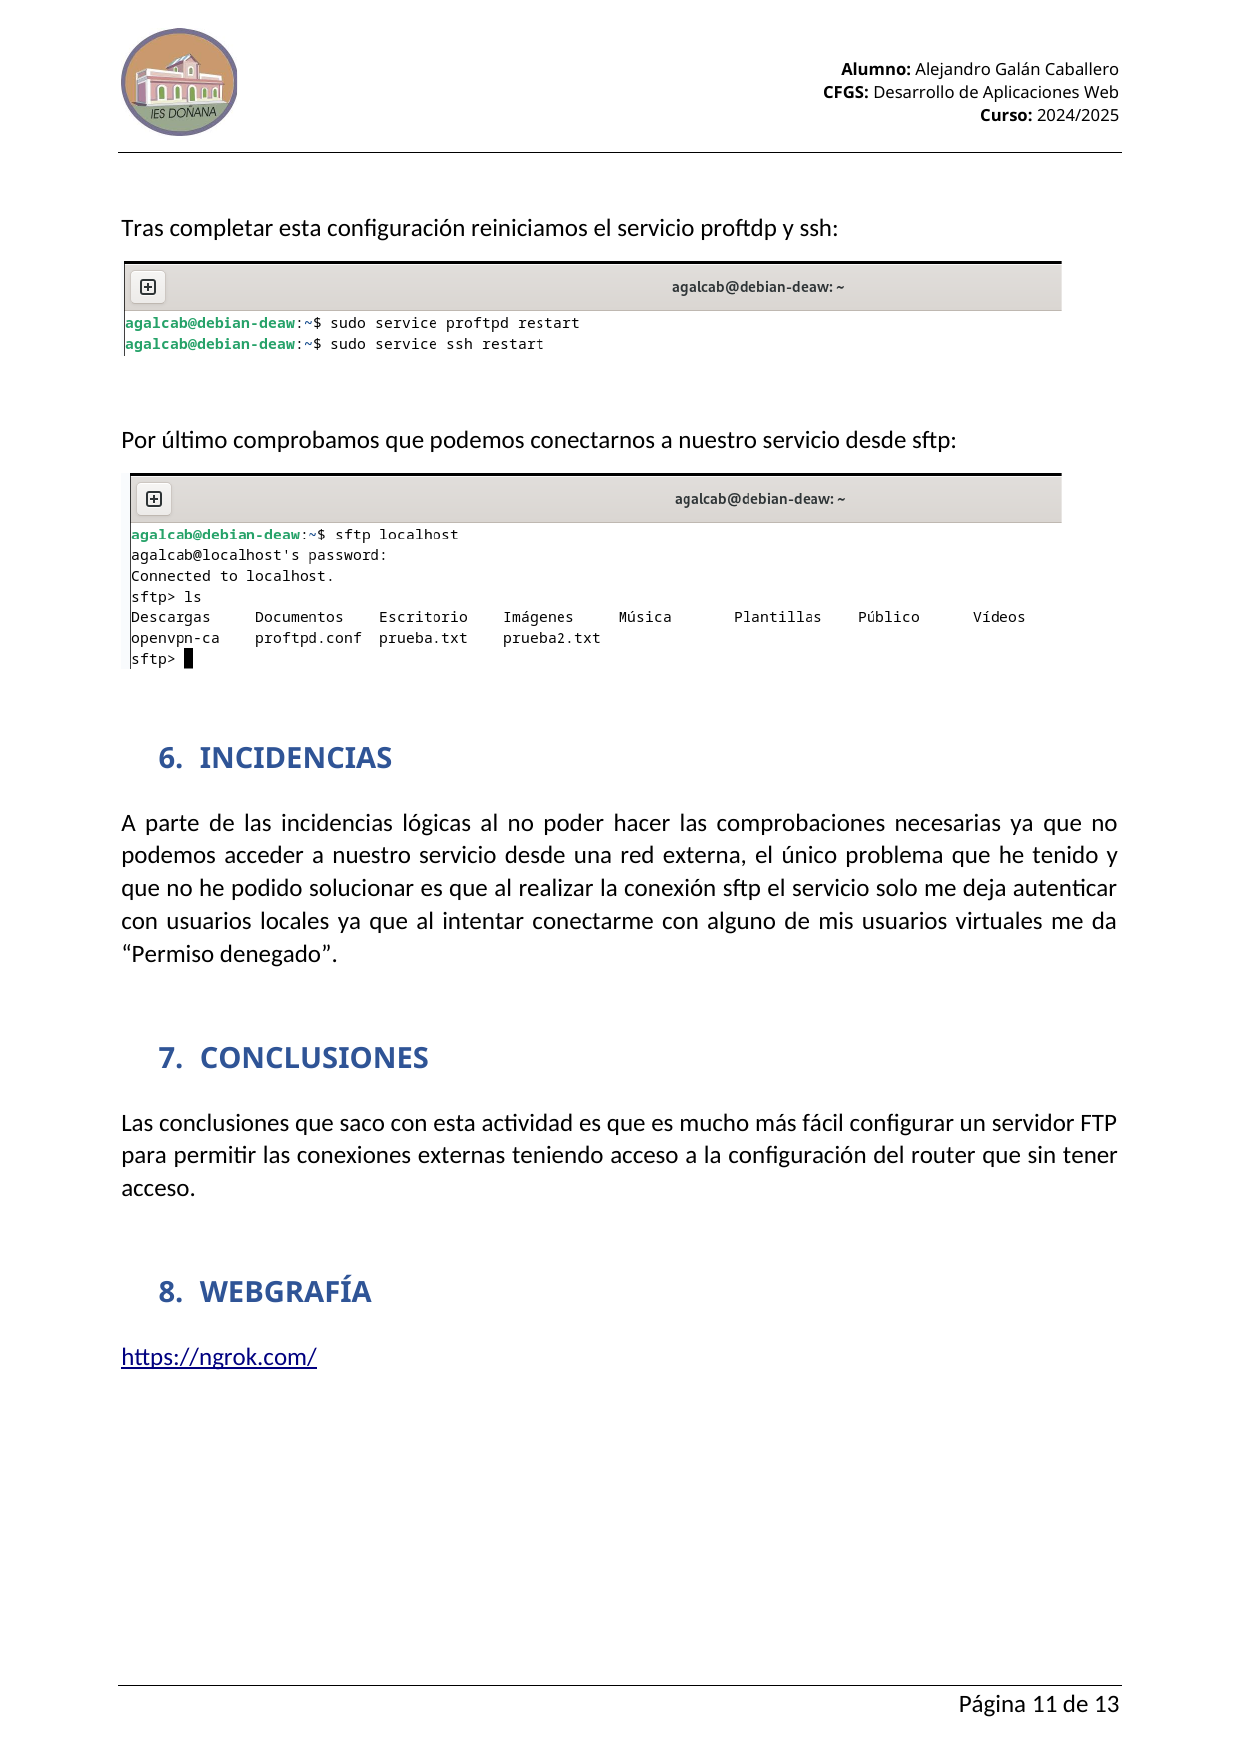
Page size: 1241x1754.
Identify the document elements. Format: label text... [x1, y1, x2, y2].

text https://ngrok.com/ [121, 1341, 1119, 1371]
picture [121, 473, 1062, 669]
subtitle WEBGRAFÍA [158, 1272, 1119, 1311]
text Las conclusiones que saco con esta actividad es que es mucho más fácil configurar un servidor FTP para permitir las conexiones externas teniendo acceso a la configuración del router que sin tener acceso. [121, 1107, 1119, 1203]
picture [121, 28, 238, 136]
subtitle CONCLUSIONES [158, 1037, 1119, 1077]
text Por último comprobamos que podemos conectarnos a nuestro servicio desde sftp: [121, 424, 1119, 454]
text A parte de las incidencias lógicas al no poder hacer las comprobaciones necesarias ya que no podemos acceder a nuestro servicio desde una red externa, el único problema que he tenido y que no he podido solucionar es que al realizar la conexión sftp el servicio solo me deja autenticar con usuarios locales ya que al intentar conectarme con alguno de mis usuarios virtuales me da “Permiso denegado”. [121, 807, 1119, 969]
picture [121, 261, 1062, 356]
subtitle INCIDENCIAS [158, 737, 1119, 777]
text Tras completar esta configuración reiniciamos el servicio proftdp y ssh: [121, 212, 1119, 242]
